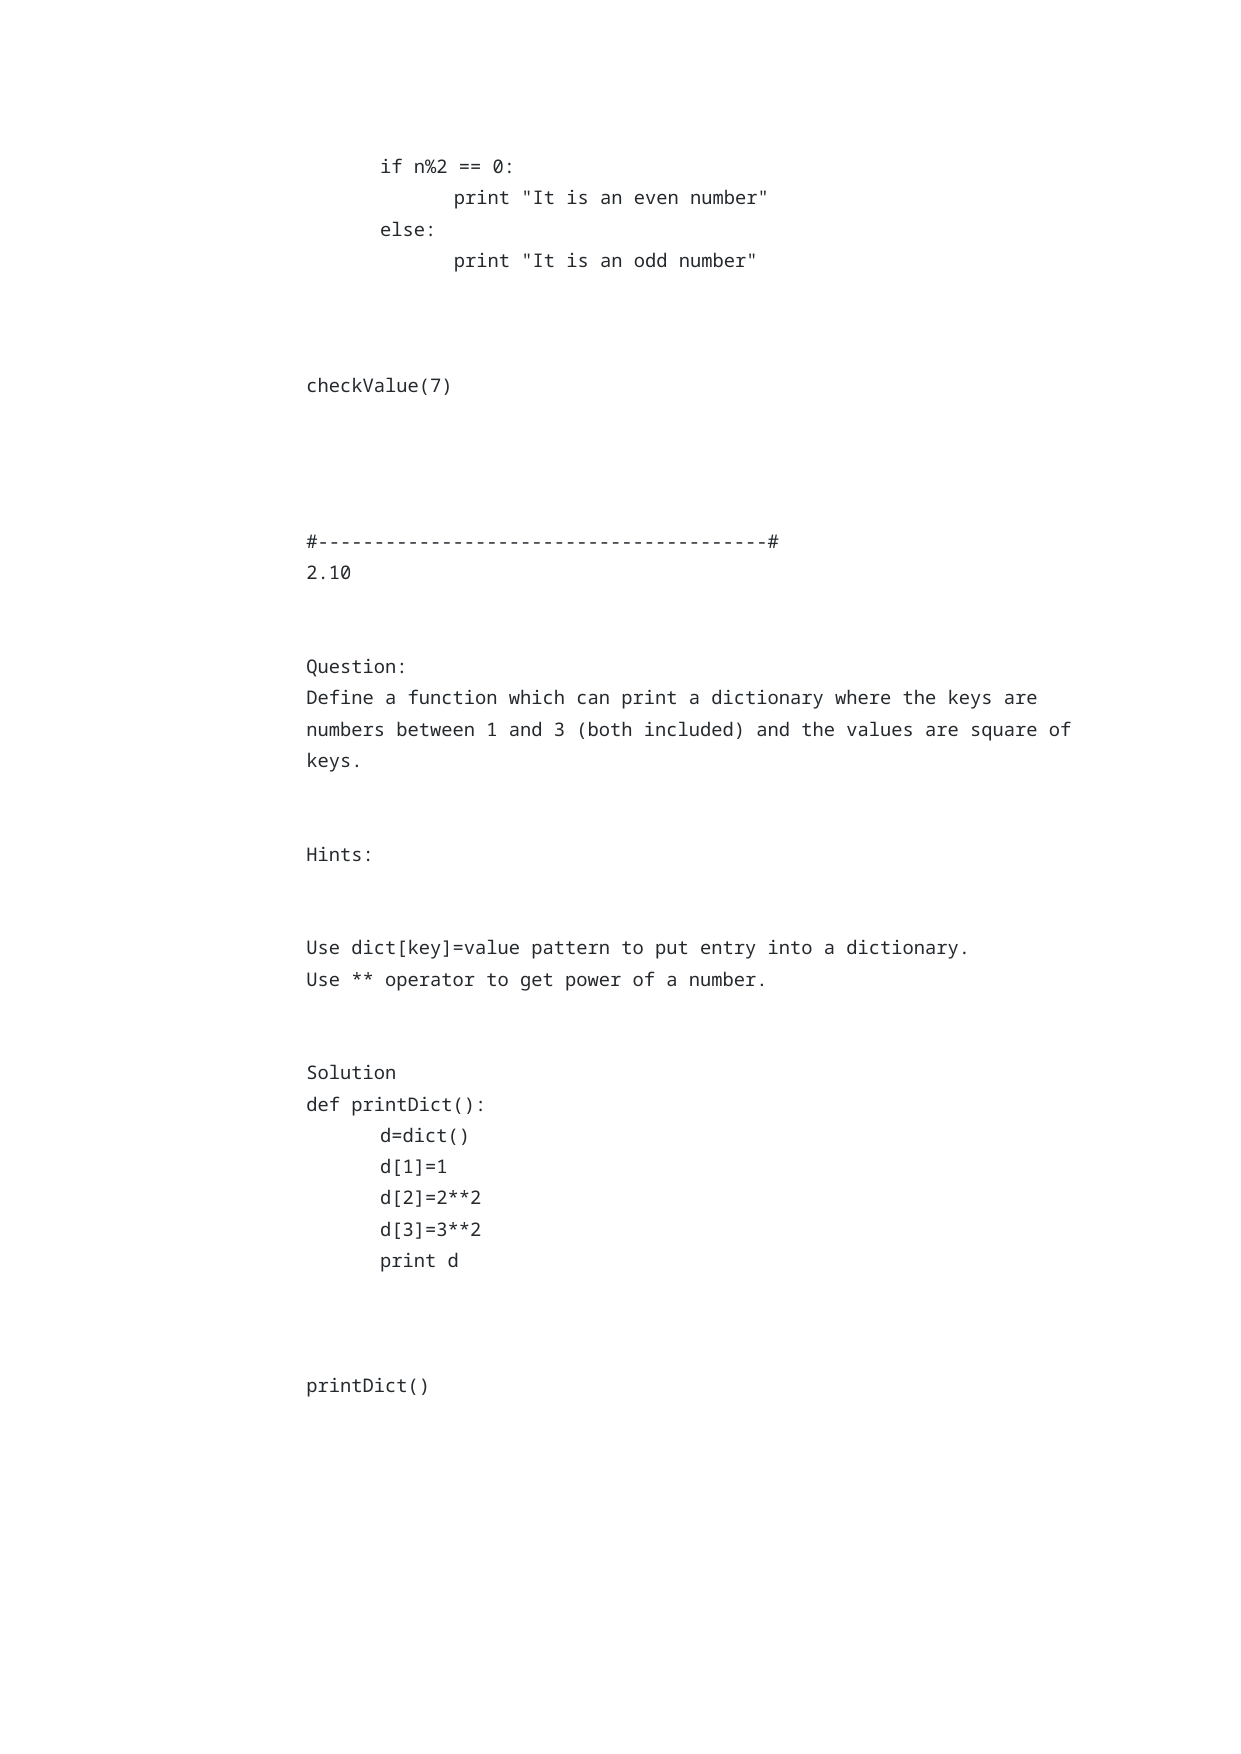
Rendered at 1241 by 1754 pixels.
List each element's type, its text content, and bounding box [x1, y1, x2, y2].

table_cell [291, 1304, 1091, 1366]
table_cell [146, 1085, 291, 1116]
table_cell [146, 1304, 291, 1366]
table_cell [146, 241, 291, 273]
table_cell d[1]=1 [291, 1148, 1091, 1179]
table_cell [146, 1054, 291, 1085]
table_cell [146, 1148, 291, 1179]
table_cell [146, 679, 291, 773]
table_cell [146, 523, 291, 554]
table_cell [291, 773, 1091, 835]
table_cell d[2]=2**2 [291, 1179, 1091, 1210]
table_cell [146, 1273, 291, 1304]
table_cell [146, 554, 291, 585]
table_cell [291, 1460, 1091, 1523]
table_cell d=dict() [291, 1116, 1091, 1148]
table_cell [146, 585, 291, 648]
table_cell [146, 398, 291, 460]
table_cell [146, 1460, 291, 1523]
table_cell [146, 210, 291, 241]
table_cell [146, 1366, 291, 1398]
table_cell Define a function which can print a dictionary where the keys are numbers between 1 and 3 (both included) and the values are square of keys. [291, 679, 1091, 773]
table_cell [146, 1116, 291, 1148]
table_cell Use ** operator to get power of a number. [291, 960, 1091, 991]
table_cell d[3]=3**2 [291, 1210, 1091, 1241]
table_cell else: [291, 210, 1091, 241]
table_cell [291, 304, 1091, 366]
table_cell [146, 148, 291, 179]
table_cell 2.10 [291, 554, 1091, 585]
table_cell [146, 773, 291, 835]
table_cell [291, 991, 1091, 1054]
table_cell [146, 304, 291, 366]
table_cell [291, 866, 1091, 929]
table_cell [291, 1273, 1091, 1304]
table_cell [146, 1179, 291, 1210]
table_cell [291, 1398, 1091, 1460]
table_cell def printDict(): [291, 1085, 1091, 1116]
table_cell [146, 960, 291, 991]
table_cell [146, 1210, 291, 1241]
table_cell Question: [291, 648, 1091, 679]
table_cell print "It is an odd number" [291, 241, 1091, 273]
table_cell [291, 585, 1091, 648]
table_cell [146, 929, 291, 960]
table_cell [146, 1398, 291, 1460]
table_cell [146, 460, 291, 523]
table_cell [146, 648, 291, 679]
table_cell print "It is an even number" [291, 179, 1091, 210]
table_cell [146, 273, 291, 304]
table_cell [146, 179, 291, 210]
table_cell printDict() [291, 1366, 1091, 1398]
table_cell [146, 835, 291, 866]
table_cell [146, 1241, 291, 1273]
table_cell [291, 460, 1091, 523]
table_cell Solution [291, 1054, 1091, 1085]
table_cell [291, 273, 1091, 304]
table_cell print d [291, 1241, 1091, 1273]
table_cell if n%2 == 0: [291, 148, 1091, 179]
table_cell [291, 1523, 1091, 1585]
table_cell [146, 1523, 291, 1585]
table_cell #----------------------------------------# [291, 523, 1091, 554]
table_cell [146, 991, 291, 1054]
table_cell [146, 366, 291, 398]
table_cell checkValue(7) [291, 366, 1091, 398]
table_cell [291, 398, 1091, 460]
table_cell Hints: [291, 835, 1091, 866]
table_cell Use dict[key]=value pattern to put entry into a dictionary. [291, 929, 1091, 960]
table_cell [146, 866, 291, 929]
